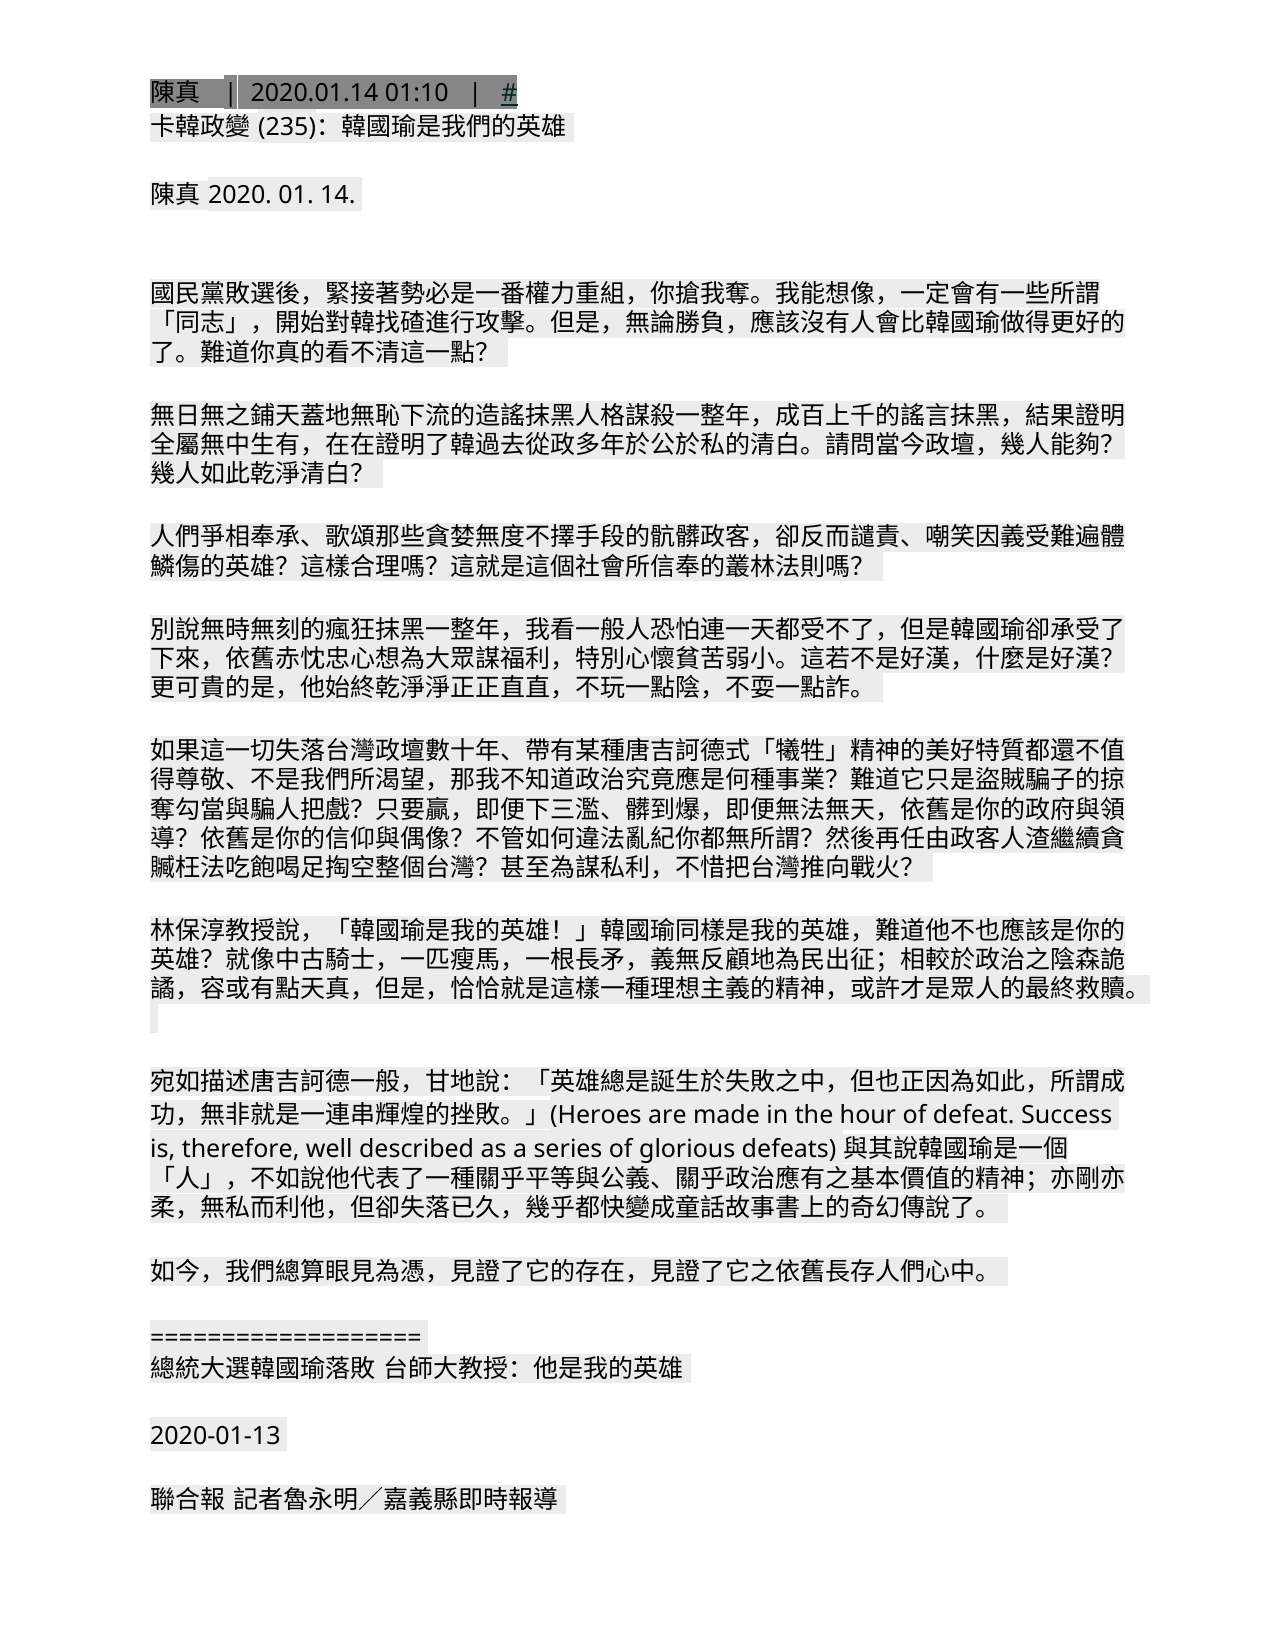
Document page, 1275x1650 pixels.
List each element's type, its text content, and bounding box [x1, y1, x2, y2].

text 卡韓政變 (235)：韓國瑜是我們的英雄 陳真 2020. 01. 14. 國民黨敗選後，緊接著勢必是一番權力重組，你搶我奪。我能想像，一定會有一些所謂「同志」，開始對韓找碴進行攻擊。但是，無論勝負，應該沒有人會比韓國瑜做得更好的了。難道你真的看不清這一點？ 無日無之鋪天蓋地無恥下流的造謠抹黑人格謀殺一整年，成百上千的謠言抹黑，結果證明全屬無中生有，在在證明了韓過去從政多年於公於私的清白。請問當今政壇，幾人能夠？幾人如此乾淨清白？ 人們爭相奉承、歌頌那些貪婪無度不擇手段的骯髒政客，卻反而譴責、嘲笑因義受難遍體鱗傷的英雄？這樣合理嗎？這就是這個社會所信奉的叢林法則嗎？ 別說無時無刻的瘋狂抹黑一整年，我看一般人恐怕連一天都受不了，但是韓國瑜卻承受了下來，依舊赤忱忠心想為大眾謀福利，特別心懷貧苦弱小。這若不是好漢，什麼是好漢？更可貴的是，他始終乾淨淨正正直直，不玩一點陰，不耍一點詐。 如果這一切失落台灣政壇數十年、帶有某種唐吉訶德式「犧牲」精神的美好特質都還不值得尊敬、不是我們所渴望，那我不知道政治究竟應是何種事業？難道它只是盜賊騙子的掠奪勾當與騙人把戲？只要贏，即便下三濫、髒到爆，即便無法無天，依舊是你的政府與領導？依舊是你的信仰與偶像？不管如何違法亂紀你都無所謂？然後再任由政客人渣繼續貪贓枉法吃飽喝足掏空整個台灣？甚至為謀私利，不惜把台灣推向戰火？ 林保淳教授說，「韓國瑜是我的英雄！」韓國瑜同樣是我的英雄，難道他不也應該是你的英雄？就像中古騎士，一匹瘦馬，一根長矛，義無反顧地為民出征；相較於政治之陰森詭譎，容或有點天真，但是，恰恰就是這樣一種理想主義的精神，或許才是眾人的最終救贖。 宛如描述唐吉訶德一般，甘地說：「英雄總是誕生於失敗之中，但也正因為如此，所謂成功，無非就是一連串輝煌的挫敗。」(Heroes are made in the hour of defeat. Success is, therefore, well described as a series of glorious defeats) 與其說韓國瑜是一個「人」，不如說他代表了一種關乎平等與公義、關乎政治應有之基本價值的精神；亦剛亦柔，無私而利他，但卻失落已久，幾乎都快變成童話故事書上的奇幻傳說了。 如今，我們總算眼見為憑，見證了它的存在，見證了它之依舊長存人們心中。 =================== 總統大選韓國瑜落敗 台師大教授：他是我的英雄 2020-01-13 聯合報 記者魯永明／嘉義縣即時報導 高雄市長韓國瑜總統選舉敗選，在高雄得票數還比前年市長選舉還少，韓流退燒，銷假上班又要面對罷免，儘管外界對韓的批判排山倒海，但台師大國文學系教授林保淳並不以為然，臉書對韓國瑜評論不流俗，林保淳說，「韓國瑜是我的英雄！」 林保淳貼文如下: 「世間人往往以成敗論英雄，成者，眾人拱若北辰，贊譽有加，視若英雄；敗者，置諸泥塗，詆毀無盡，譏為狗熊。韓國瑜是敗了，必然須面對往後極盡其尖酸刻薄、嘲諷怒罵的批評，但我不持流俗之見，世事成敗，關乎時也、運也、命也。 楚漢相爭，劉邦固有其取勝之道，但我不會將他視為英雄，充其量不過是得時趁運地痞流氓而已；反而是喑噁叱吒、風雲際會的項羽，才是我心目中的英雄。我對政治人物殊少好感，但我必須承認，我是真心欣賞韓國瑜的，項羽烏江雖敗，至少烈烈轟轟；韓國瑜總統失利，也是慨慨慷慷。 我知道項羽有許多的缺點，正如同韓信對他的評論，但還是不會以其敗績，弱減我對他的喜愛；我也知道韓國瑜有許多缺點，但也不會因其總統敗選，而稍減對他的欣賞。是非成敗，回首皆空，英雄偉業，成或不成，但項羽還是項羽，韓國瑜依舊韓國瑜，我依然故我，就是一粒響噹噹的銅豌豆，再怎麼蒸煮捶炒，都改變不了我堅定的信念，區區成敗，何足掛齒？ 勝敗由來不可期，包羞忍恥是男兒。江東子弟多才俊，捲士重來未可知」。我還是對他寄有厚望的。「千夫辟易楚重瞳，仁敬居然百戰中。博得美人心肯死，項王此處是英雄」，這是吳偉業對項羽的評價；我愧無詩才，只能聊改末二句，「博得庶民心肯死，國瑜此處是英雄。 韓國瑜是我的英雄，也許，你會說我腦殘，說我智障，沒關係，在這點上，我就樂於當個智障及腦殘，叫我去對勝者屈膝，為成者歌德，才是真的對不起我自己。」 [150, 109, 1125, 1549]
text 陳真 | 2020.01.14 01:10 | # [150, 75, 1125, 109]
